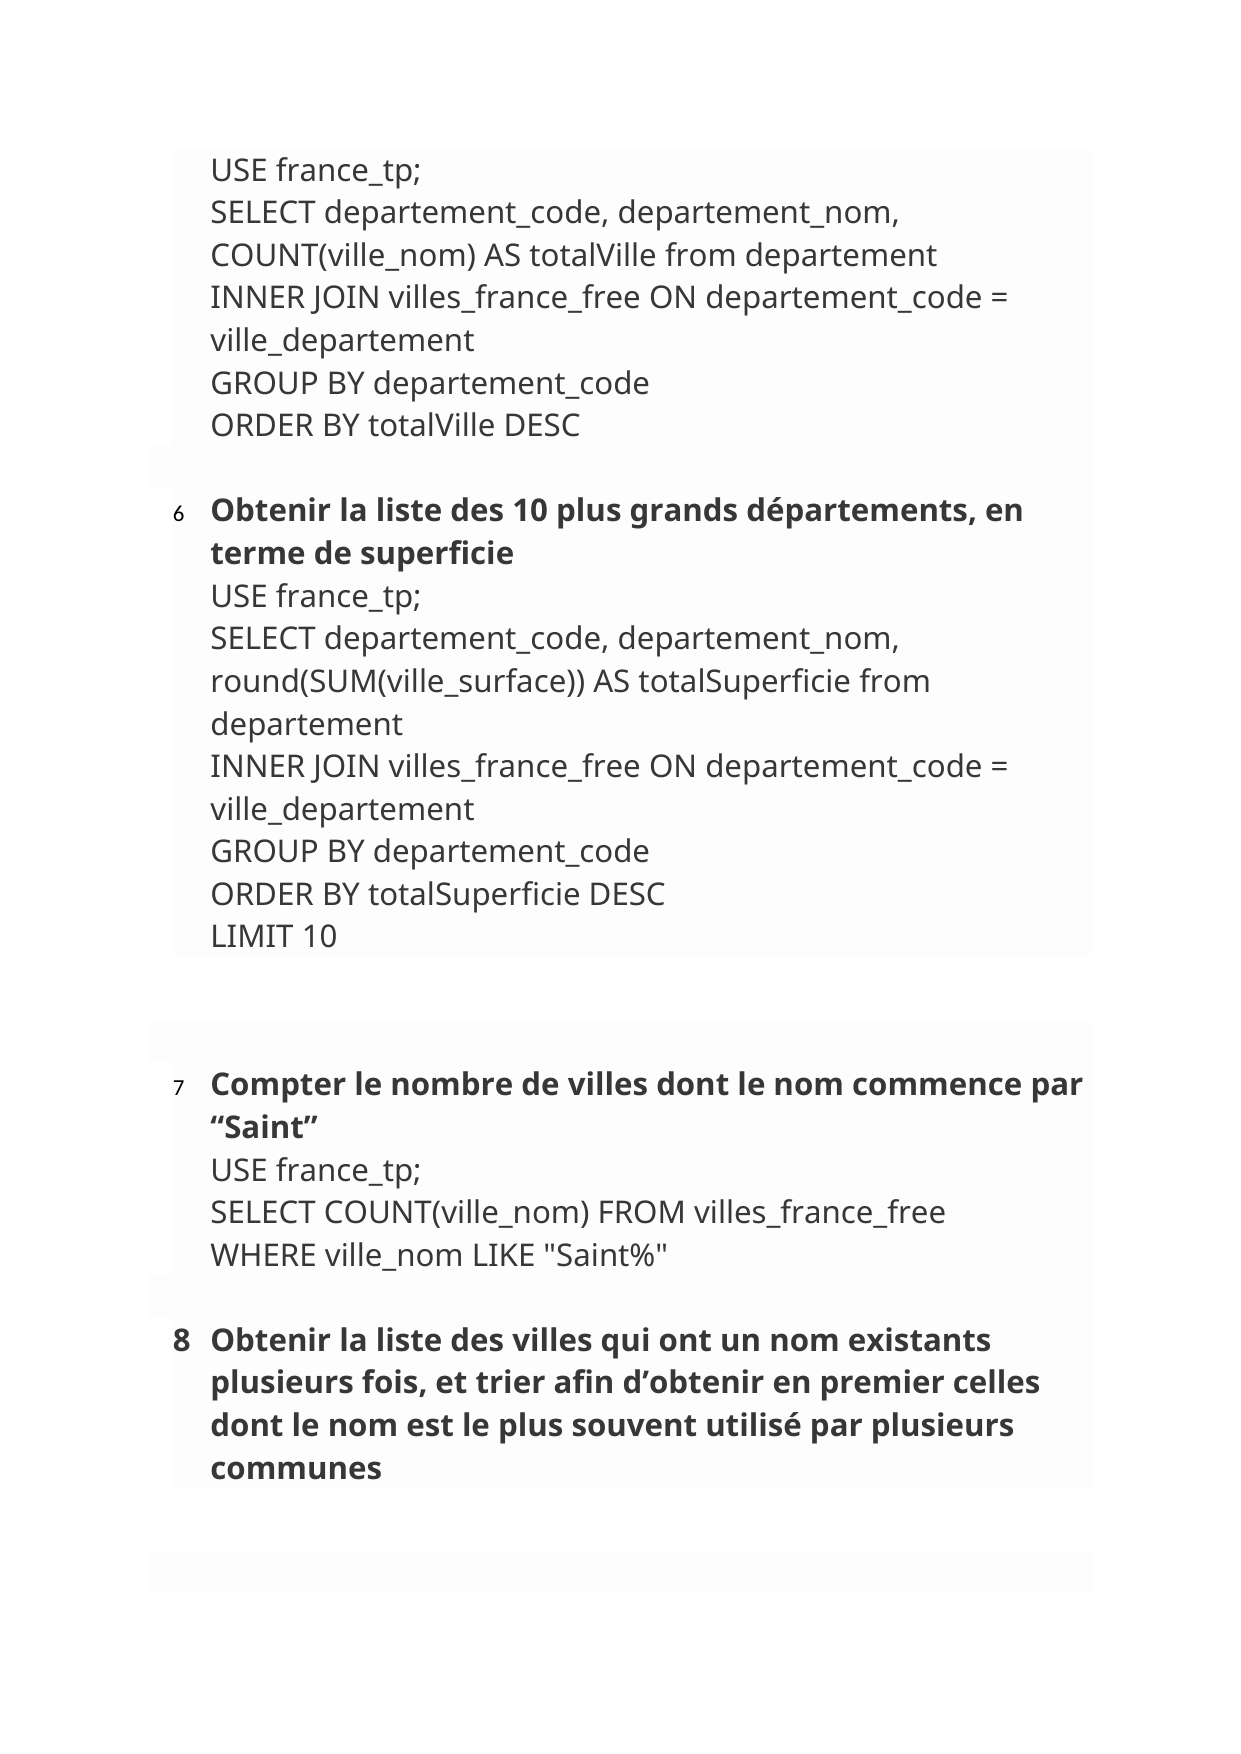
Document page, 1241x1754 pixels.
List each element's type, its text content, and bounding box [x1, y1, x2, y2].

list Obtenir la liste des 10 plus grands départements, en terme de superficie USE france_tp; SELECT departement_code, departement_nom, round(SUM(ville_surface)) AS totalSuperficie from departement INNER JOIN villes_france_free ON departement_code = ville_departement GROUP BY departement_code ORDER BY totalSuperficie DESC LIMIT 10 [173, 488, 1093, 957]
list Compter le nombre de villes dont le nom commence par “Saint” USE france_tp; SELECT COUNT(ville_nom) FROM villes_france_free WHERE ville_nom LIKE "Saint%" [173, 1062, 1093, 1275]
list USE france_tp; SELECT departement_code, departement_nom, COUNT(ville_nom) AS totalVille from departement INNER JOIN villes_france_free ON departement_code = ville_departement GROUP BY departement_code ORDER BY totalVille DESC [173, 148, 1093, 446]
list Obtenir la liste des villes qui ont un nom existants plusieurs fois, et trier afin d’obtenir en premier celles dont le nom est le plus souvent utilisé par plusieurs communes [173, 1318, 1093, 1488]
